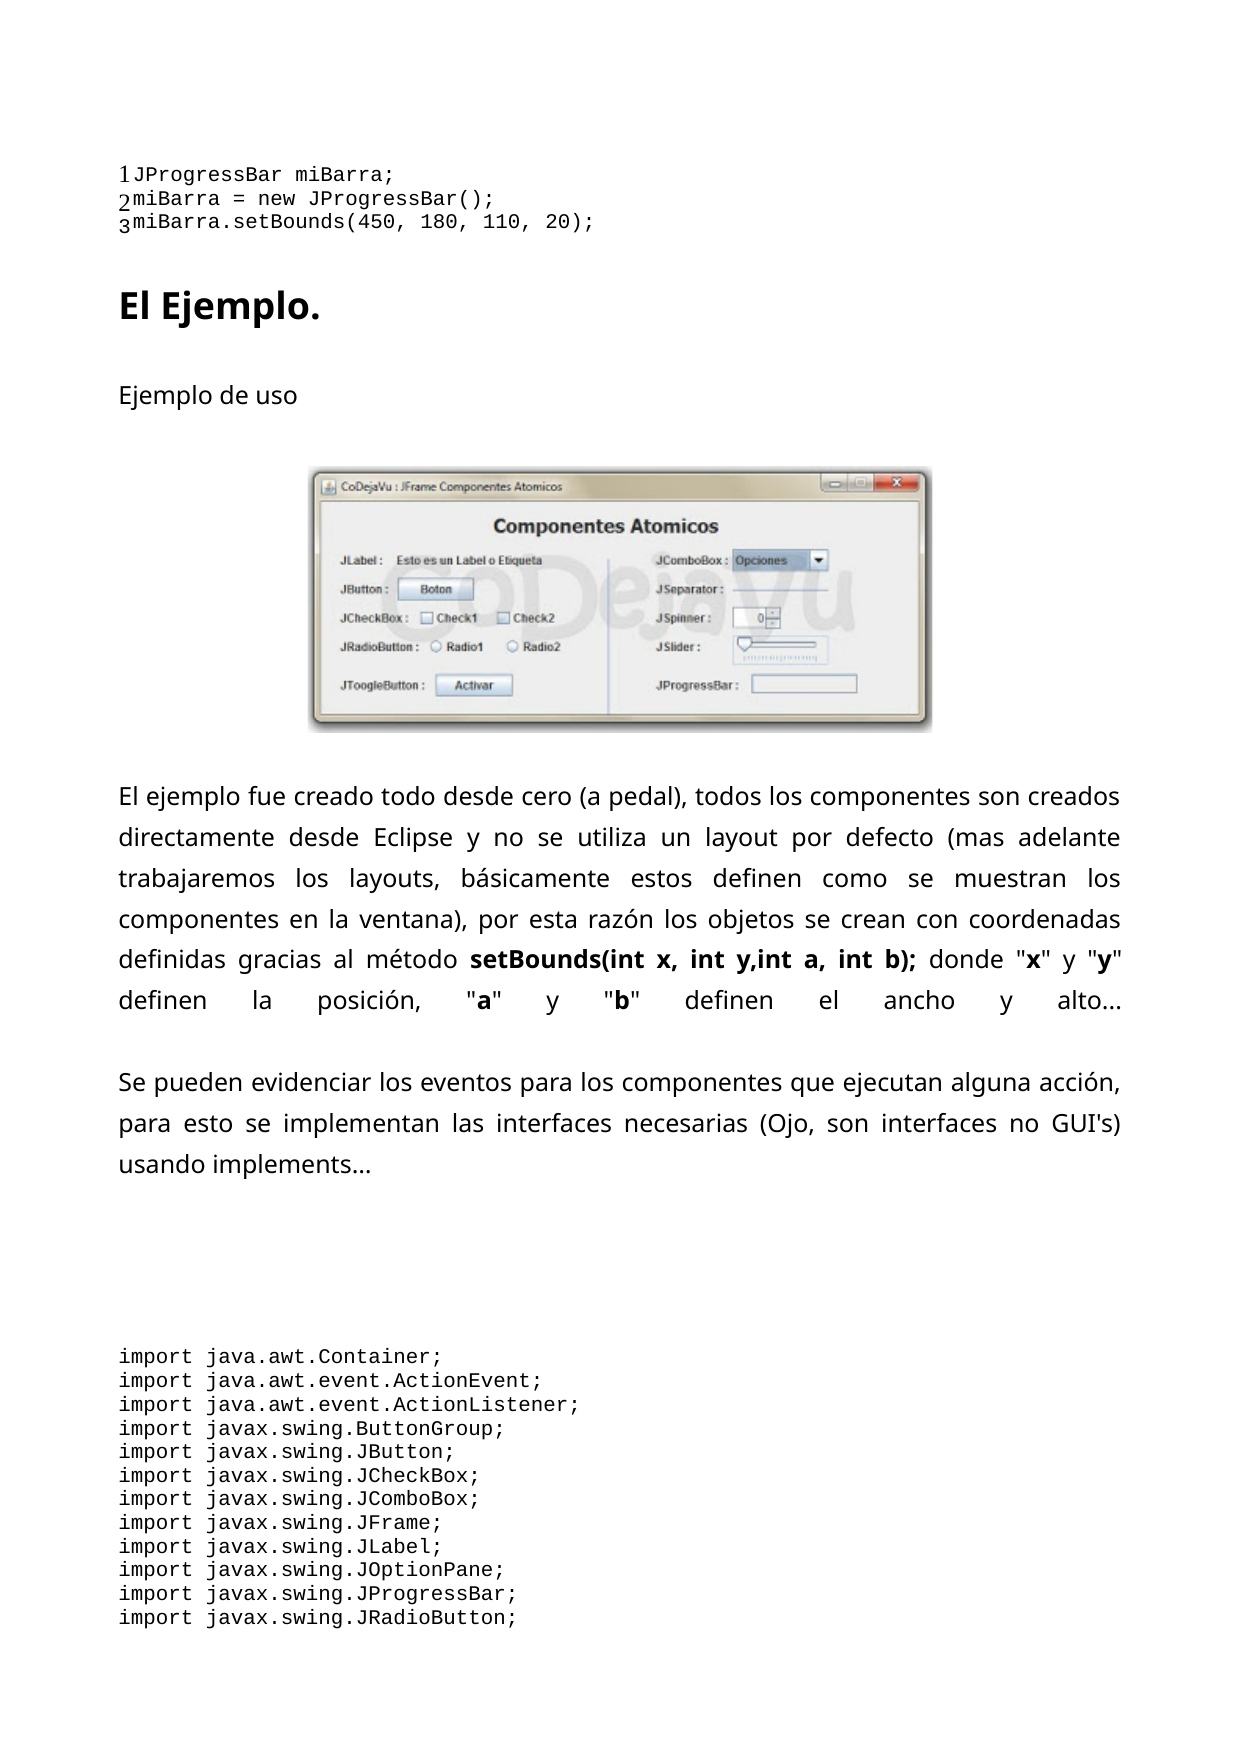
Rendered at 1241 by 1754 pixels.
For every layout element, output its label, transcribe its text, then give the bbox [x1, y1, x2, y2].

text El ejemplo fue creado todo desde cero (a pedal), todos los componentes son creados directamente desde Eclipse y no se utiliza un layout por defecto (mas adelante trabajaremos los layouts, básicamente estos definen como se muestran los componentes en la ventana), por esta razón los objetos se crean con coordenadas definidas gracias al método setBounds(int x, int y,int a, int b); donde "x" y "y" definen la posición, "a" y "b" definen el ancho y alto... Se pueden evidenciar los eventos para los componentes que ejecutan alguna acción, para esto se implementan las interfaces necesarias (Ojo, son interfaces no GUI's) usando implements… [118, 738, 1122, 1180]
text import javax.swing.JRadioButton; [118, 1607, 1122, 1630]
picture [307, 466, 933, 733]
text import java.awt.Container; [118, 1347, 1122, 1370]
text import javax.swing.JProgressBar; [118, 1583, 1122, 1607]
table_header [133, 1228, 1122, 1257]
table_header [118, 1228, 133, 1257]
text import java.awt.event.ActionEvent; [118, 1370, 1122, 1394]
text import javax.swing.JCheckBox; [118, 1465, 1122, 1488]
table_header JProgressBar miBarra; miBarra = new JProgressBar(); miBarra.setBounds(450, 180, 110, 20); [133, 159, 696, 240]
table_header 1 2 3 [118, 159, 133, 240]
text import javax.swing.JFrame; [118, 1512, 1122, 1536]
text import javax.swing.JOptionPane; [118, 1559, 1122, 1583]
text import java.awt.event.ActionListener; [118, 1394, 1122, 1417]
text import javax.swing.JButton; [118, 1441, 1122, 1465]
text import javax.swing.JComboBox; [118, 1488, 1122, 1512]
text El Ejemplo. Ejemplo de uso [118, 240, 1122, 446]
text import javax.swing.JLabel; [118, 1536, 1122, 1559]
text import javax.swing.ButtonGroup; [118, 1417, 1122, 1441]
